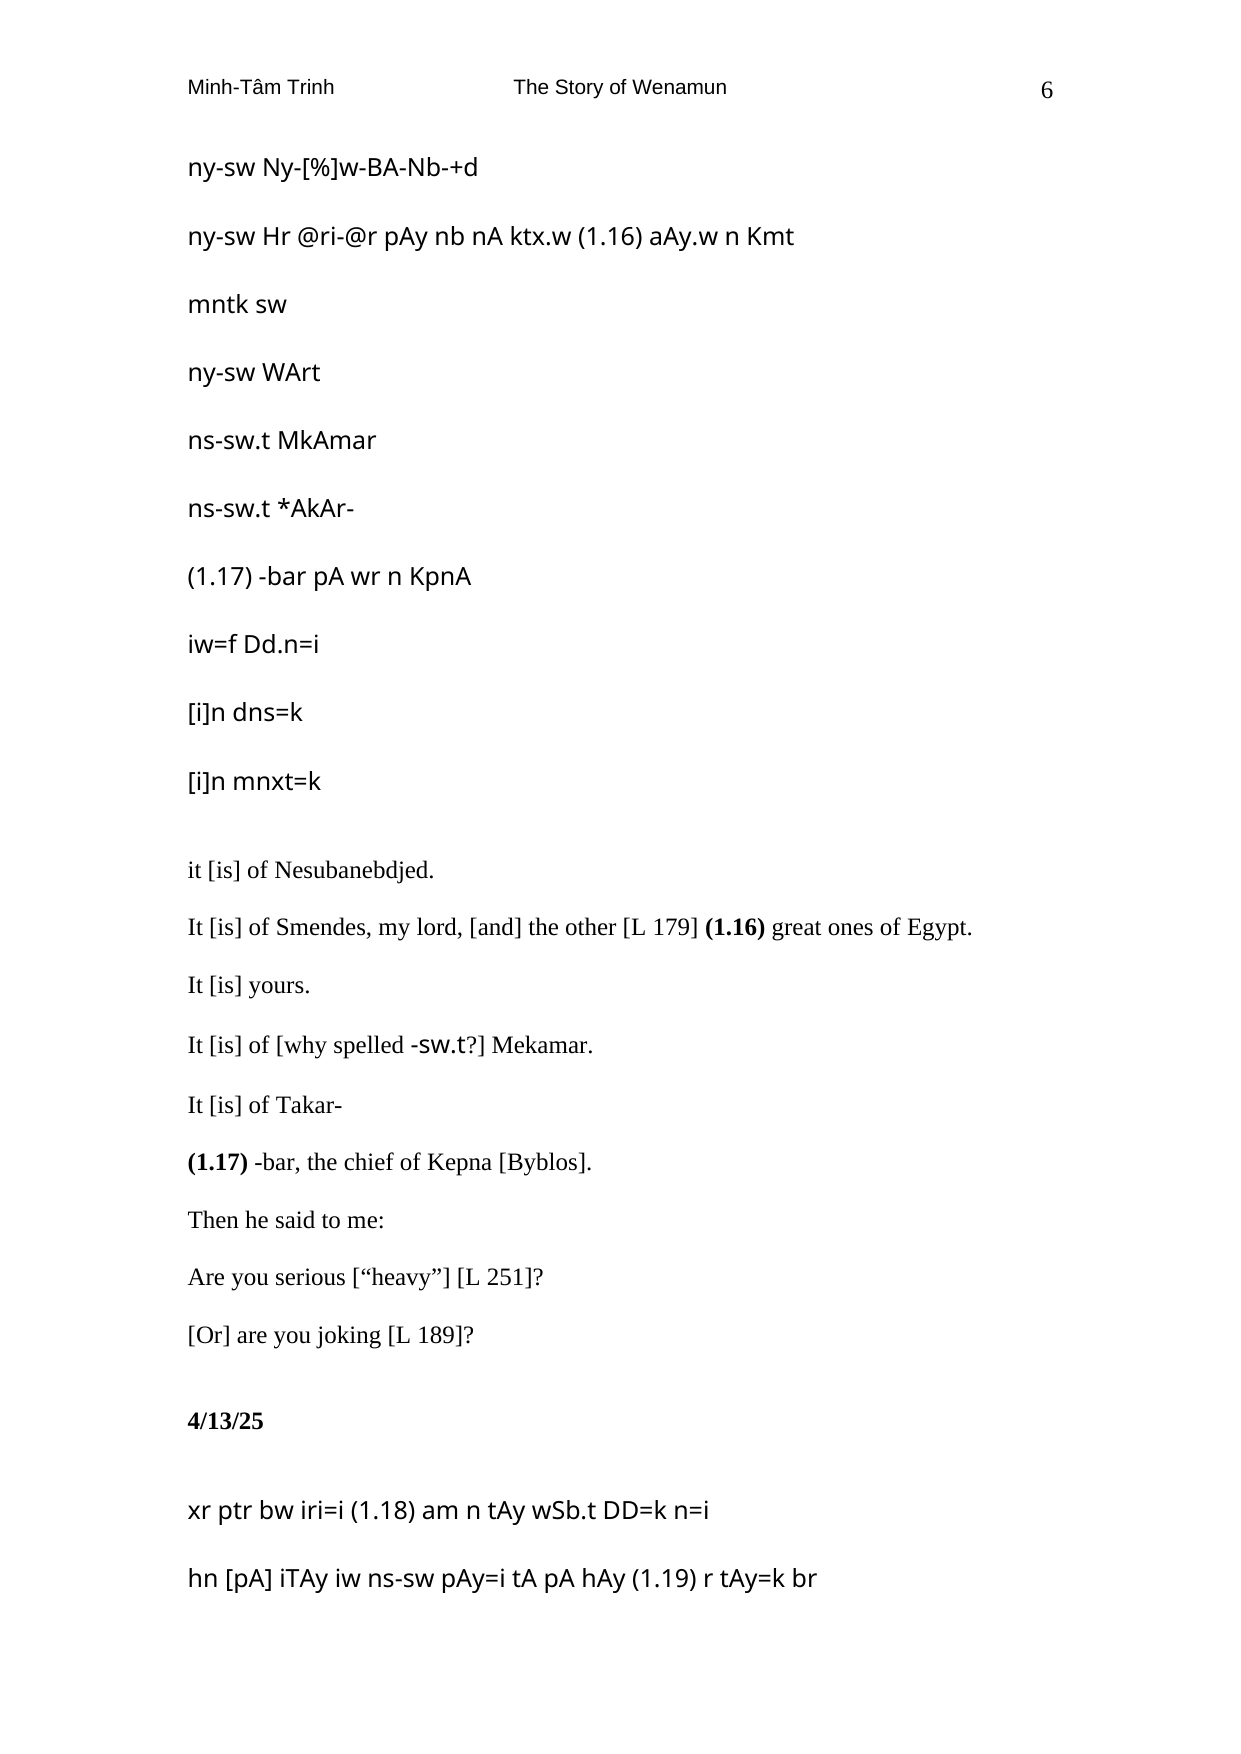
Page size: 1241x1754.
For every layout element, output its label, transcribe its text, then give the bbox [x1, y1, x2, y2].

text ns-sw.t MkAmar [187, 422, 1053, 457]
text [Or] are you joking [L 189]? [187, 1320, 1053, 1349]
text [i]n dns=k [187, 695, 1053, 729]
text [i]n mnxt=k [187, 763, 1053, 797]
text It [is] of [why spelled -sw.t?] Mekamar. [187, 1027, 1053, 1061]
text ny-sw Ny-[%]w-BA-Nb-+d [187, 150, 1053, 184]
text ny-sw Hr @ri-@r pAy nb nA ktx.w (1.16) aAy.w n Kmt [187, 218, 1053, 252]
text (1.17) -bar, the chief of Kepna [Byblos]. [187, 1147, 1053, 1176]
text Are you serious [“heavy”] [L 251]? [187, 1262, 1053, 1291]
text xr ptr bw iri=i (1.18) am n tAy wSb.t DD=k n=i [187, 1492, 1053, 1527]
text (1.17) -bar pA wr n KpnA [187, 559, 1053, 593]
text It [is] of Smendes, my lord, [and] the other [L 179] (1.16) great ones of Egypt. [187, 912, 1053, 941]
text ny-sw WArt [187, 354, 1053, 388]
text hn [pA] iTAy iw ns-sw pAy=i tA pA hAy (1.19) r tAy=k br [187, 1561, 1053, 1595]
text 4/13/25 [187, 1406, 1053, 1435]
text It [is] of Takar- [187, 1090, 1053, 1119]
text iw=f Dd.n=i [187, 627, 1053, 661]
text It [is] yours. [187, 970, 1053, 998]
text Then he said to me: [187, 1205, 1053, 1234]
text ns-sw.t *AkAr- [187, 491, 1053, 525]
text it [is] of Nesubanebdjed. [187, 855, 1053, 883]
text mntk sw [187, 286, 1053, 320]
